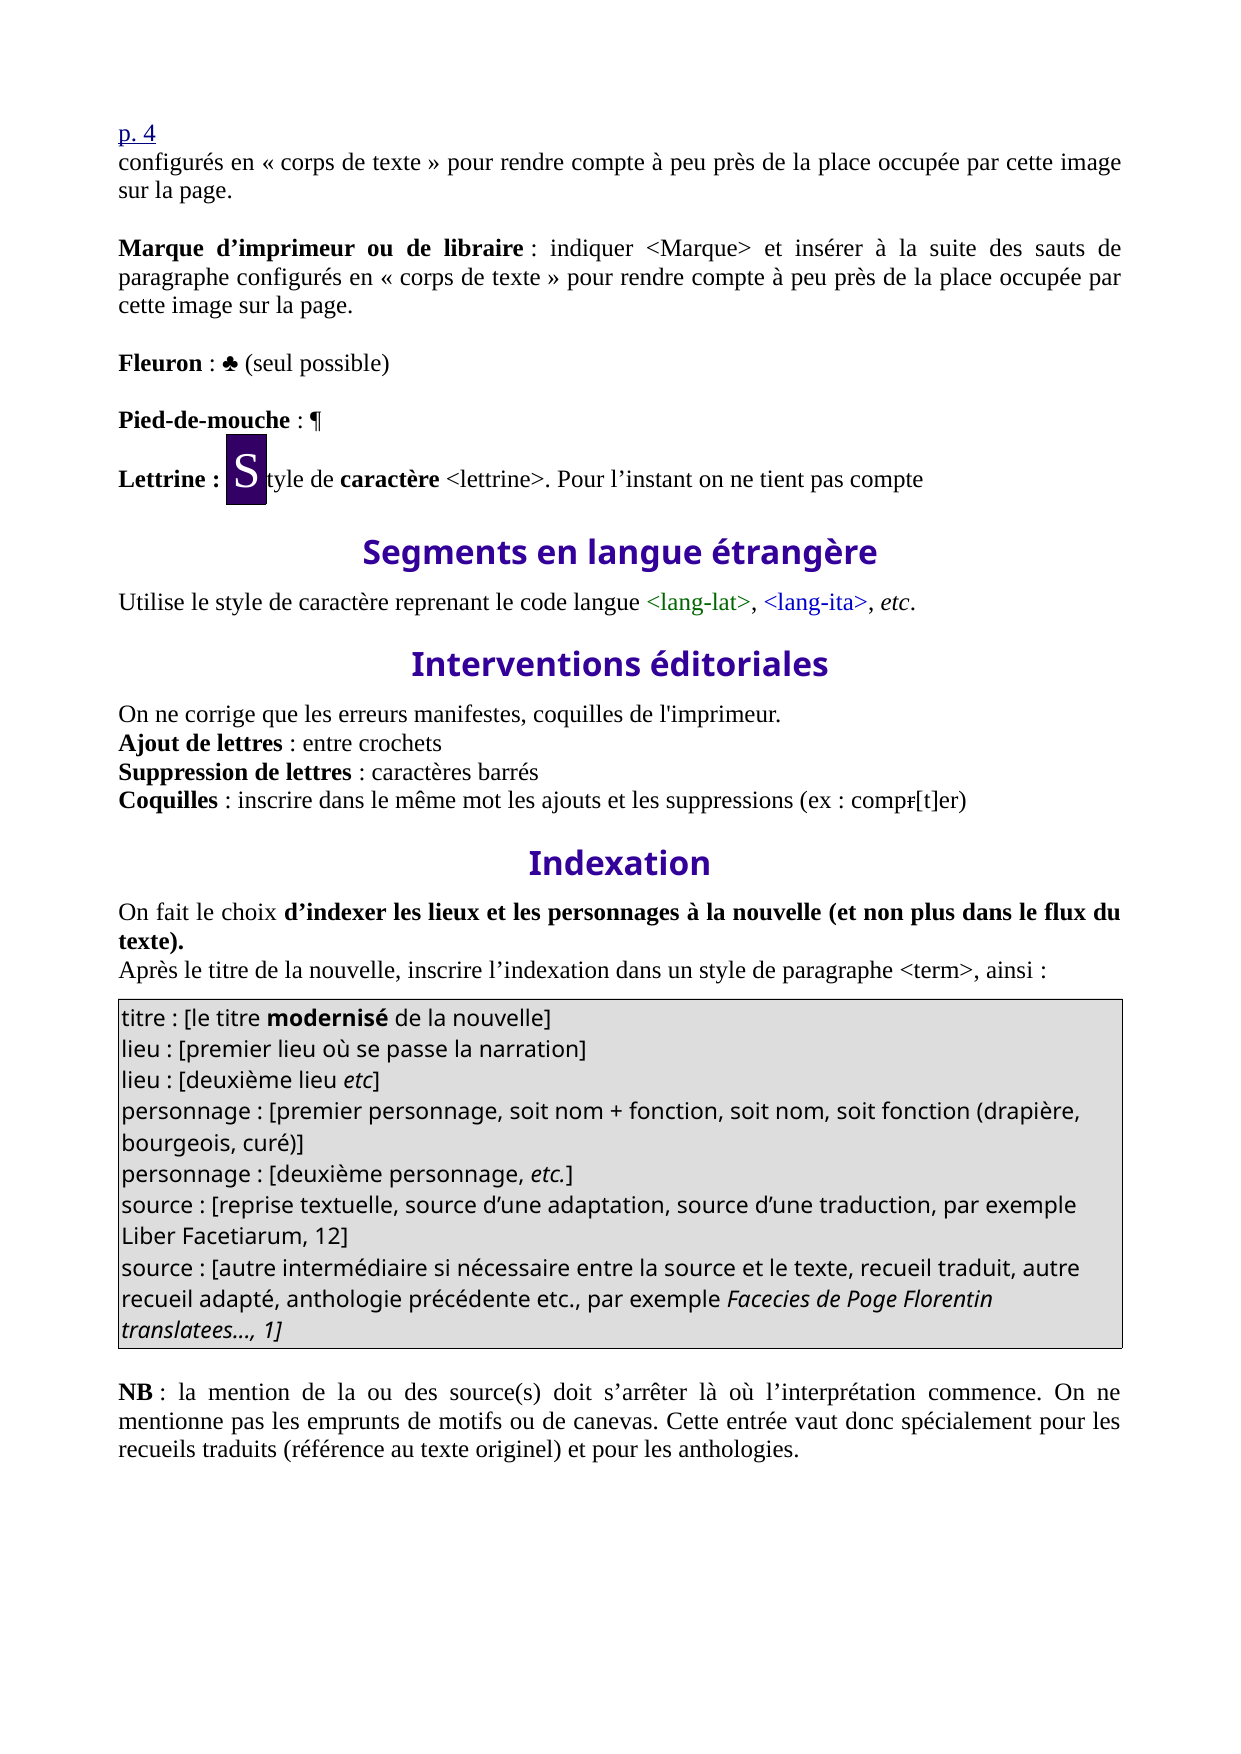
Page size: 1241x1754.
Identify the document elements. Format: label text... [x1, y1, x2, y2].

text Coquilles : inscrire dans le même mot les ajouts et les suppressions (ex : compr[t]er) [118, 785, 1122, 814]
subtitle Segments en langue étrangère [118, 529, 1122, 575]
text lieu : [premier lieu où se passe la narration] [119, 1030, 1122, 1061]
text personnage : [premier personnage, soit nom + fonction, soit nom, soit fonction (drapière, bourgeois, curé)] [119, 1092, 1122, 1155]
text p. 4 [118, 118, 1122, 147]
text personnage : [deuxième personnage, etc.] [119, 1155, 1122, 1186]
text source : [autre intermédiaire si nécessaire entre la source et le texte, recueil traduit, autre recueil adapté, anthologie précédente etc., par exemple Facecies de Poge Florentin translatees..., 1] [119, 1248, 1122, 1348]
text Utilise le style de caractère reprenant le code langue <lang-lat>, <lang-ita>, etc. [118, 587, 1122, 616]
text Pied-de-mouche : ¶ [118, 406, 1122, 434]
text On ne corrige que les erreurs manifestes, coquilles de l'imprimeur. [118, 699, 1122, 728]
text Ajout de lettres : entre crochets [118, 728, 1122, 757]
text Lettrine : Style de caractère <lettrine>. Pour l’instant on ne tient pas compte [118, 434, 226, 504]
text Lettrine : Style de caractère <lettrine>. Pour l’instant on ne tient pas compte [267, 434, 1122, 504]
text source : [reprise textuelle, source d’une adaptation, source d’une traduction, par exemple Liber Facetiarum, 12] [119, 1186, 1122, 1248]
text NB : la mention de la ou des source(s) doit s’arrêter là où l’interprétation commence. On ne mentionne pas les emprunts de motifs ou de canevas. Cette entrée vaut donc spécialement pour les recueils traduits (référence au texte originel) et pour les anthologies. [118, 1377, 1122, 1463]
text Après le titre de la nouvelle, inscrire l’indexation dans un style de paragraphe <term>, ainsi : [118, 955, 1122, 984]
text configurés en « corps de texte » pour rendre compte à peu près de la place occupée par cette image sur la page. [118, 147, 1122, 204]
text On fait le choix d’indexer les lieux et les personnages à la nouvelle (et non plus dans le flux du texte). [118, 897, 1122, 955]
text Fleuron : ♣ (seul possible) [118, 348, 1122, 377]
subtitle Indexation [118, 839, 1122, 885]
text Suppression de lettres : caractères barrés [118, 757, 1122, 785]
subtitle Interventions éditoriales [118, 641, 1122, 687]
text titre : [le titre modernisé de la nouvelle] [119, 1000, 1122, 1030]
text Marque d’imprimeur ou de libraire : indiquer <Marque> et insérer à la suite des sauts de paragraphe configurés en « corps de texte » pour rendre compte à peu près de la place occupée par cette image sur la page. [118, 233, 1122, 319]
text lieu : [deuxième lieu etc] [119, 1061, 1122, 1092]
